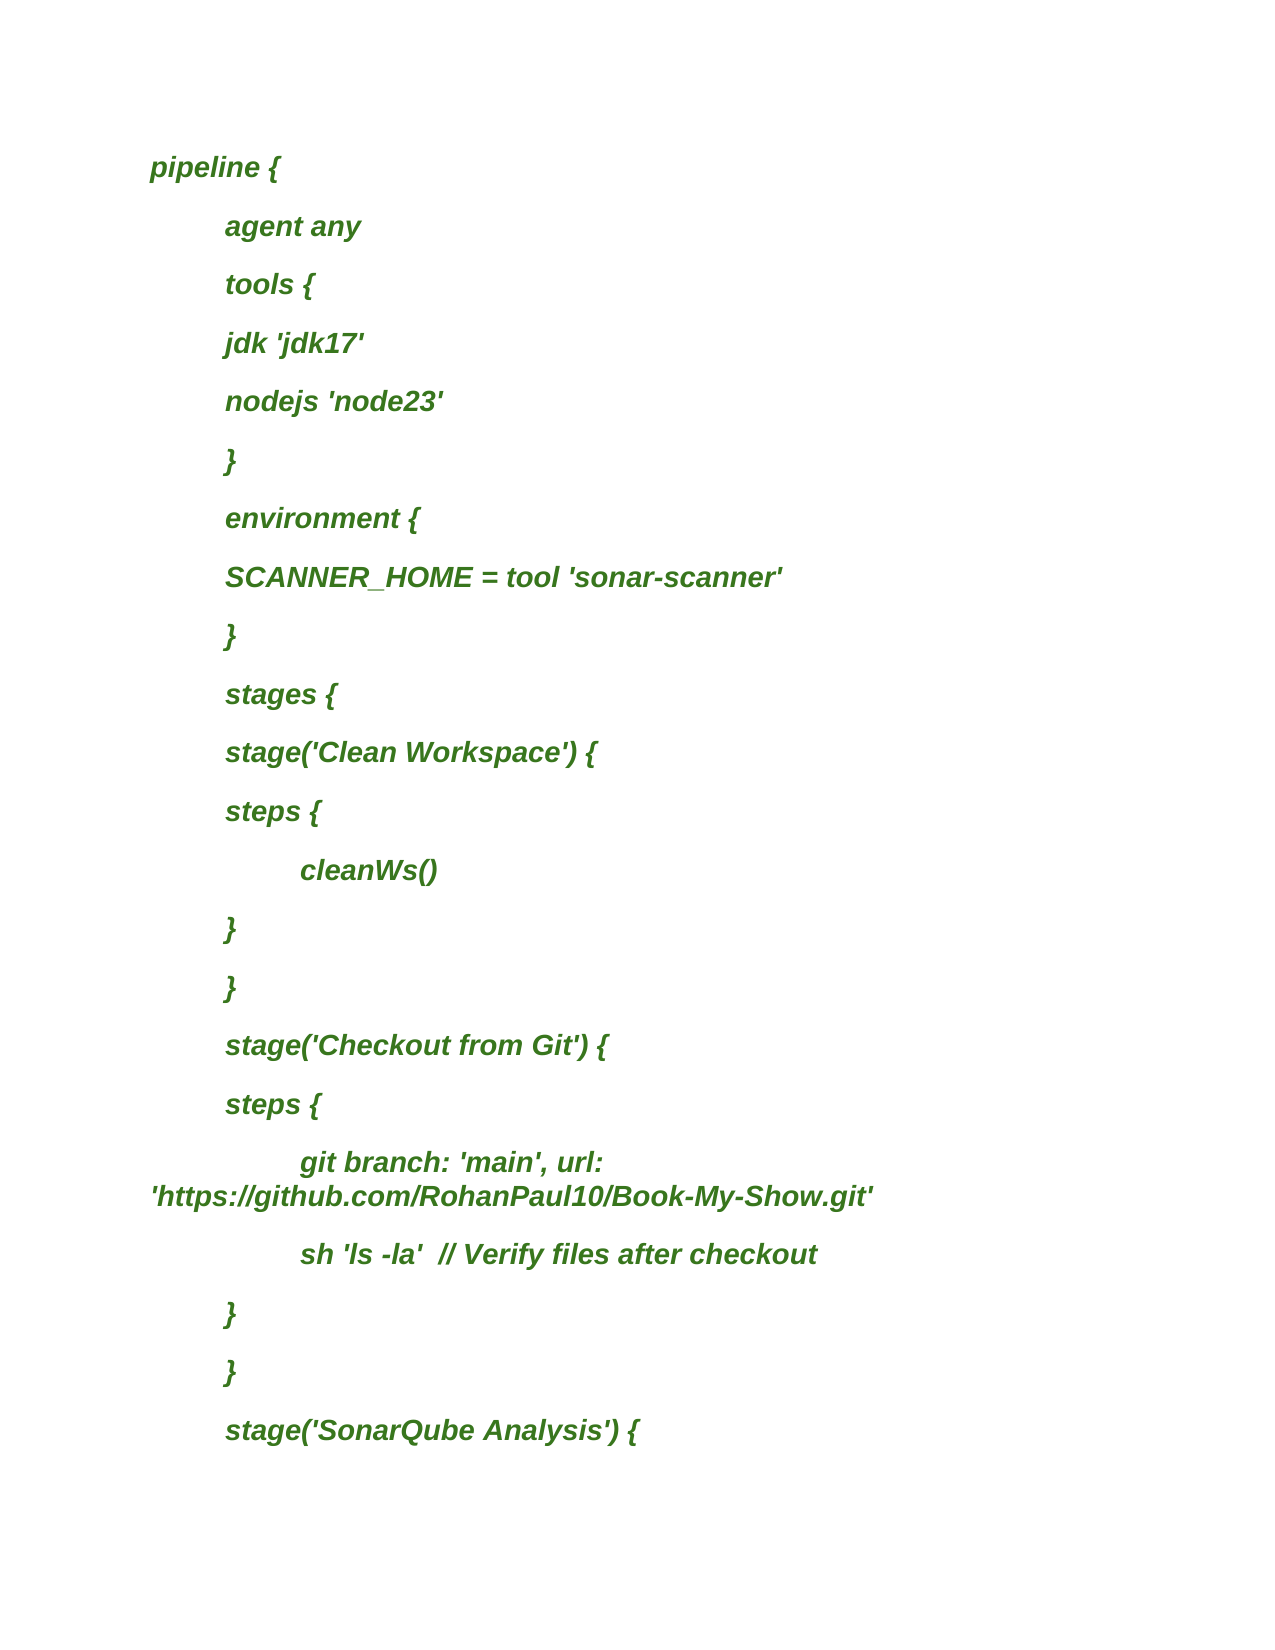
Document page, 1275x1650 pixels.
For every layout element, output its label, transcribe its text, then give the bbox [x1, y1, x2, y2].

text } [150, 911, 1125, 944]
text } [150, 618, 1125, 652]
text steps { [150, 794, 1125, 827]
text agent any [150, 208, 1125, 242]
text stage('SonarQube Analysis') { [150, 1413, 1125, 1446]
text stage('Checkout from Git') { [150, 1028, 1125, 1062]
text sh 'ls -la' // Verify files after checkout [150, 1237, 1125, 1271]
text } [150, 1296, 1125, 1329]
text } [150, 1354, 1125, 1388]
text jdk 'jdk17' [150, 326, 1125, 359]
text } [150, 443, 1125, 476]
text stage('Clean Workspace') { [150, 735, 1125, 769]
text stages { [150, 677, 1125, 710]
text git branch: 'main', url: 'https://github.com/RohanPaul10/Book-My-Show.git' [150, 1145, 1125, 1212]
text SCANNER_HOME = tool 'sonar-scanner' [150, 560, 1125, 593]
text } [150, 969, 1125, 1003]
text cleanWs() [150, 852, 1125, 886]
text pipeline { [150, 150, 1125, 183]
text steps { [150, 1087, 1125, 1120]
text tools { [150, 267, 1125, 301]
text nodejs 'node23' [150, 384, 1125, 418]
text environment { [150, 501, 1125, 535]
